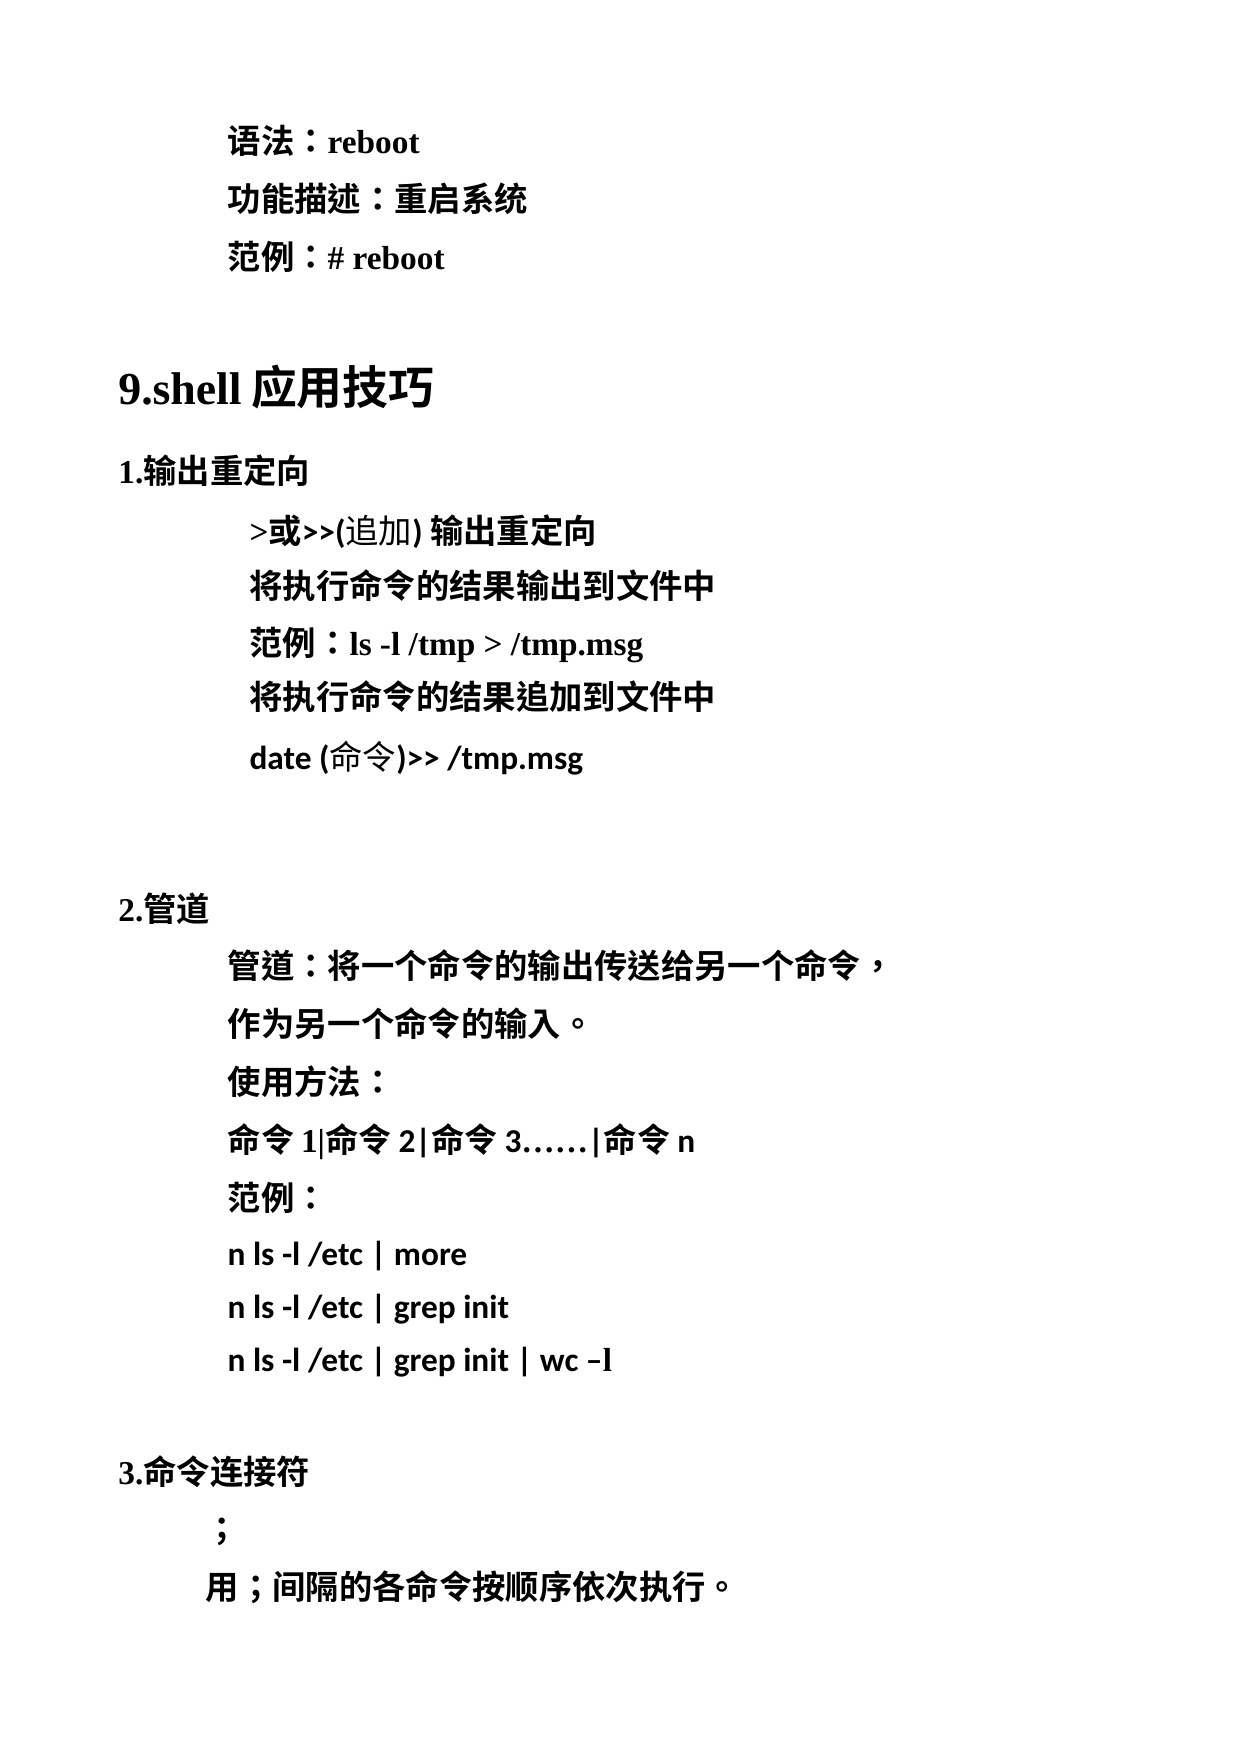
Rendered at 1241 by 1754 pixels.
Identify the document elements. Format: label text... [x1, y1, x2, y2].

text 范例：# reboot [227, 234, 1122, 279]
text 范例：ls -l /tmp > /tmp.msg [249, 619, 1122, 665]
text >或>>(追加) 输出重定向 [249, 505, 1122, 554]
text 命令1|命令2|命令3……|命令n [227, 1117, 1122, 1162]
text 用；间隔的各命令按顺序依次执行。 [206, 1564, 1122, 1609]
subtitle 9.shell应用技巧 [118, 351, 1122, 417]
text n ls -l /etc | more [227, 1233, 1122, 1273]
text 将执行命令的结果输出到文件中 [249, 566, 1122, 607]
text 功能描述：重启系统 [227, 176, 1122, 221]
text 作为另一个命令的输入。 [227, 1001, 1122, 1047]
text 范例： [227, 1175, 1122, 1220]
text date (命令)>> /tmp.msg [249, 731, 1122, 779]
subtitle 3.命令连接符 [118, 1445, 1122, 1494]
subtitle 1.输出重定向 [118, 444, 1122, 493]
text 将执行命令的结果追加到文件中 [249, 677, 1122, 718]
text 管道：将一个命令的输出传送给另一个命令， [227, 943, 1122, 989]
text n ls -l /etc | grep init | wc –l [227, 1339, 1122, 1380]
text 语法：reboot [227, 118, 1122, 163]
subtitle 2.管道 [118, 882, 1122, 931]
text n ls -l /etc | grep init [227, 1286, 1122, 1327]
text 使用方法： [227, 1059, 1122, 1104]
text ； [206, 1506, 1122, 1552]
